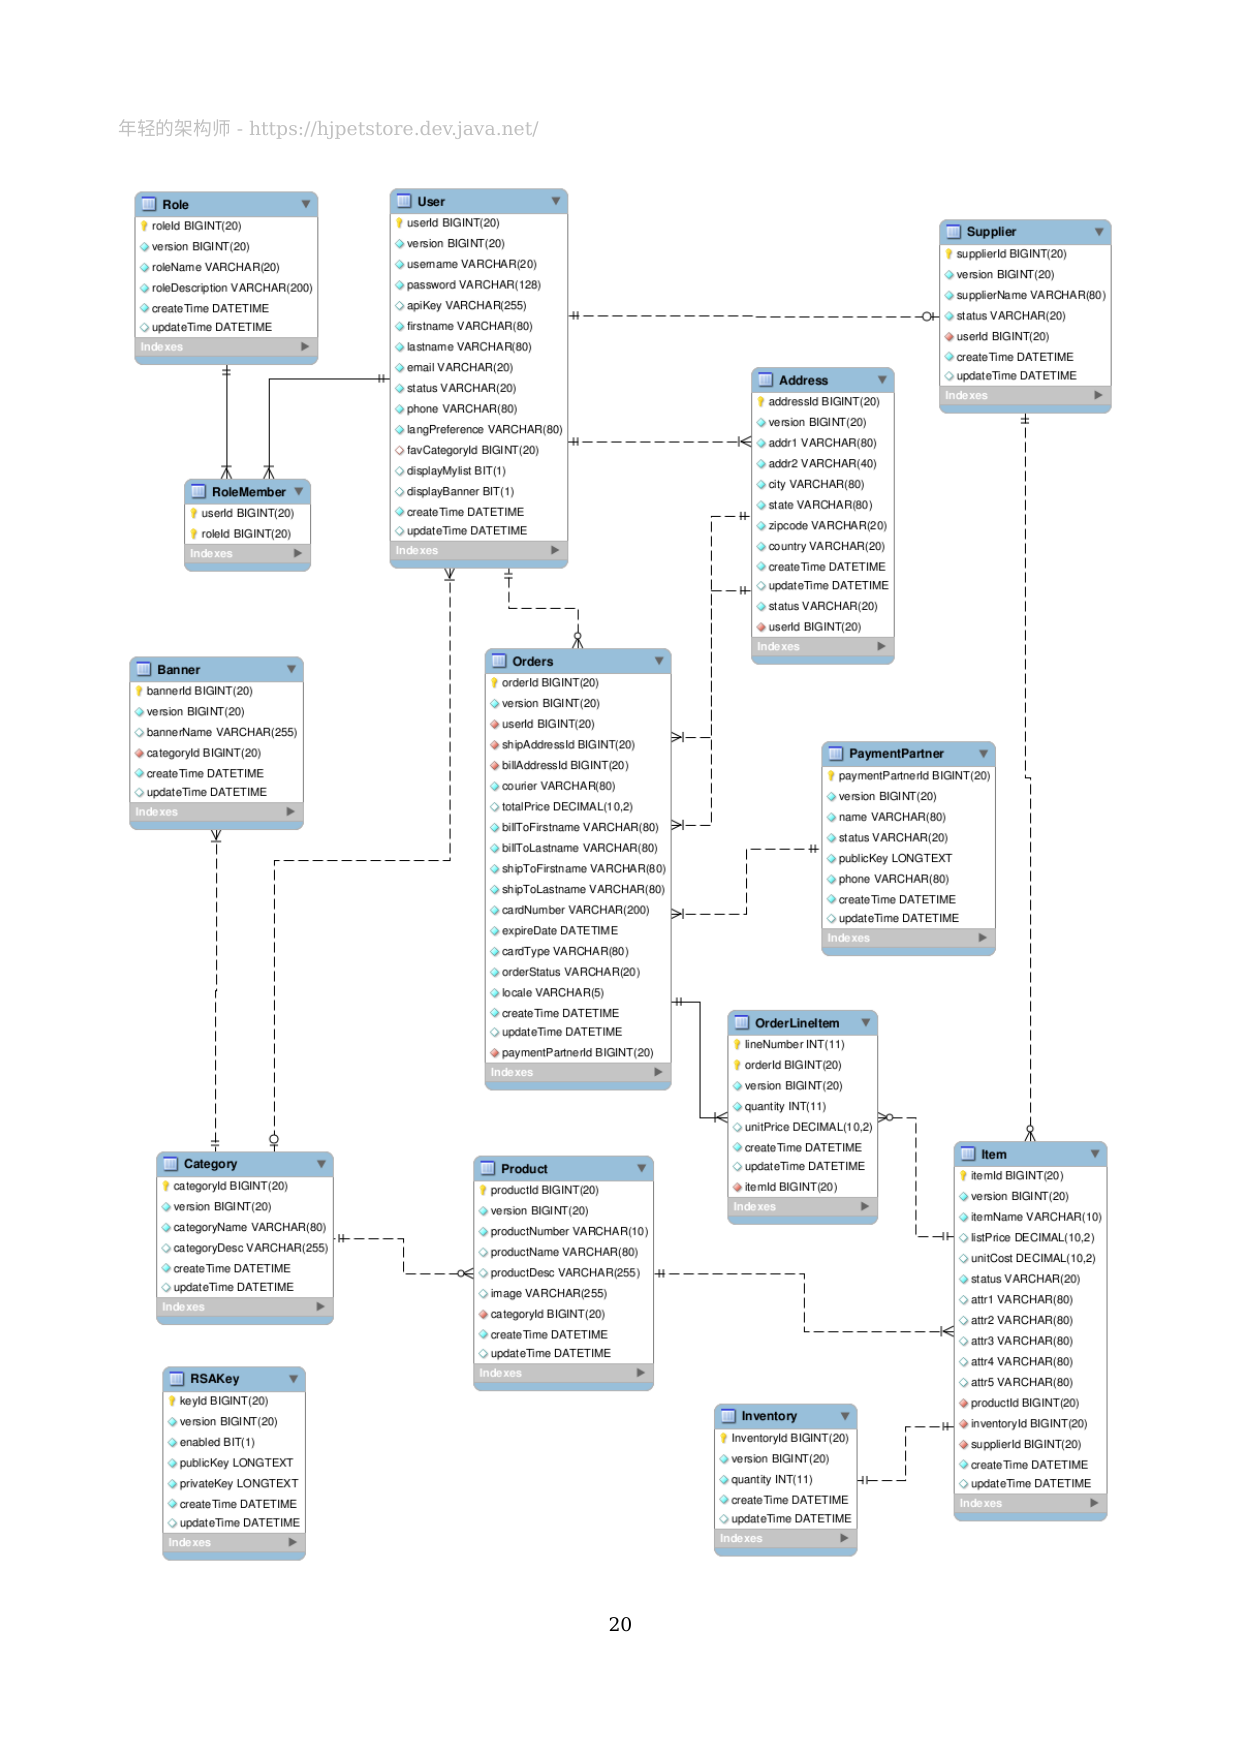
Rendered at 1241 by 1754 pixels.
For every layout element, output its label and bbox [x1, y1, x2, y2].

picture [119, 178, 1121, 1570]
